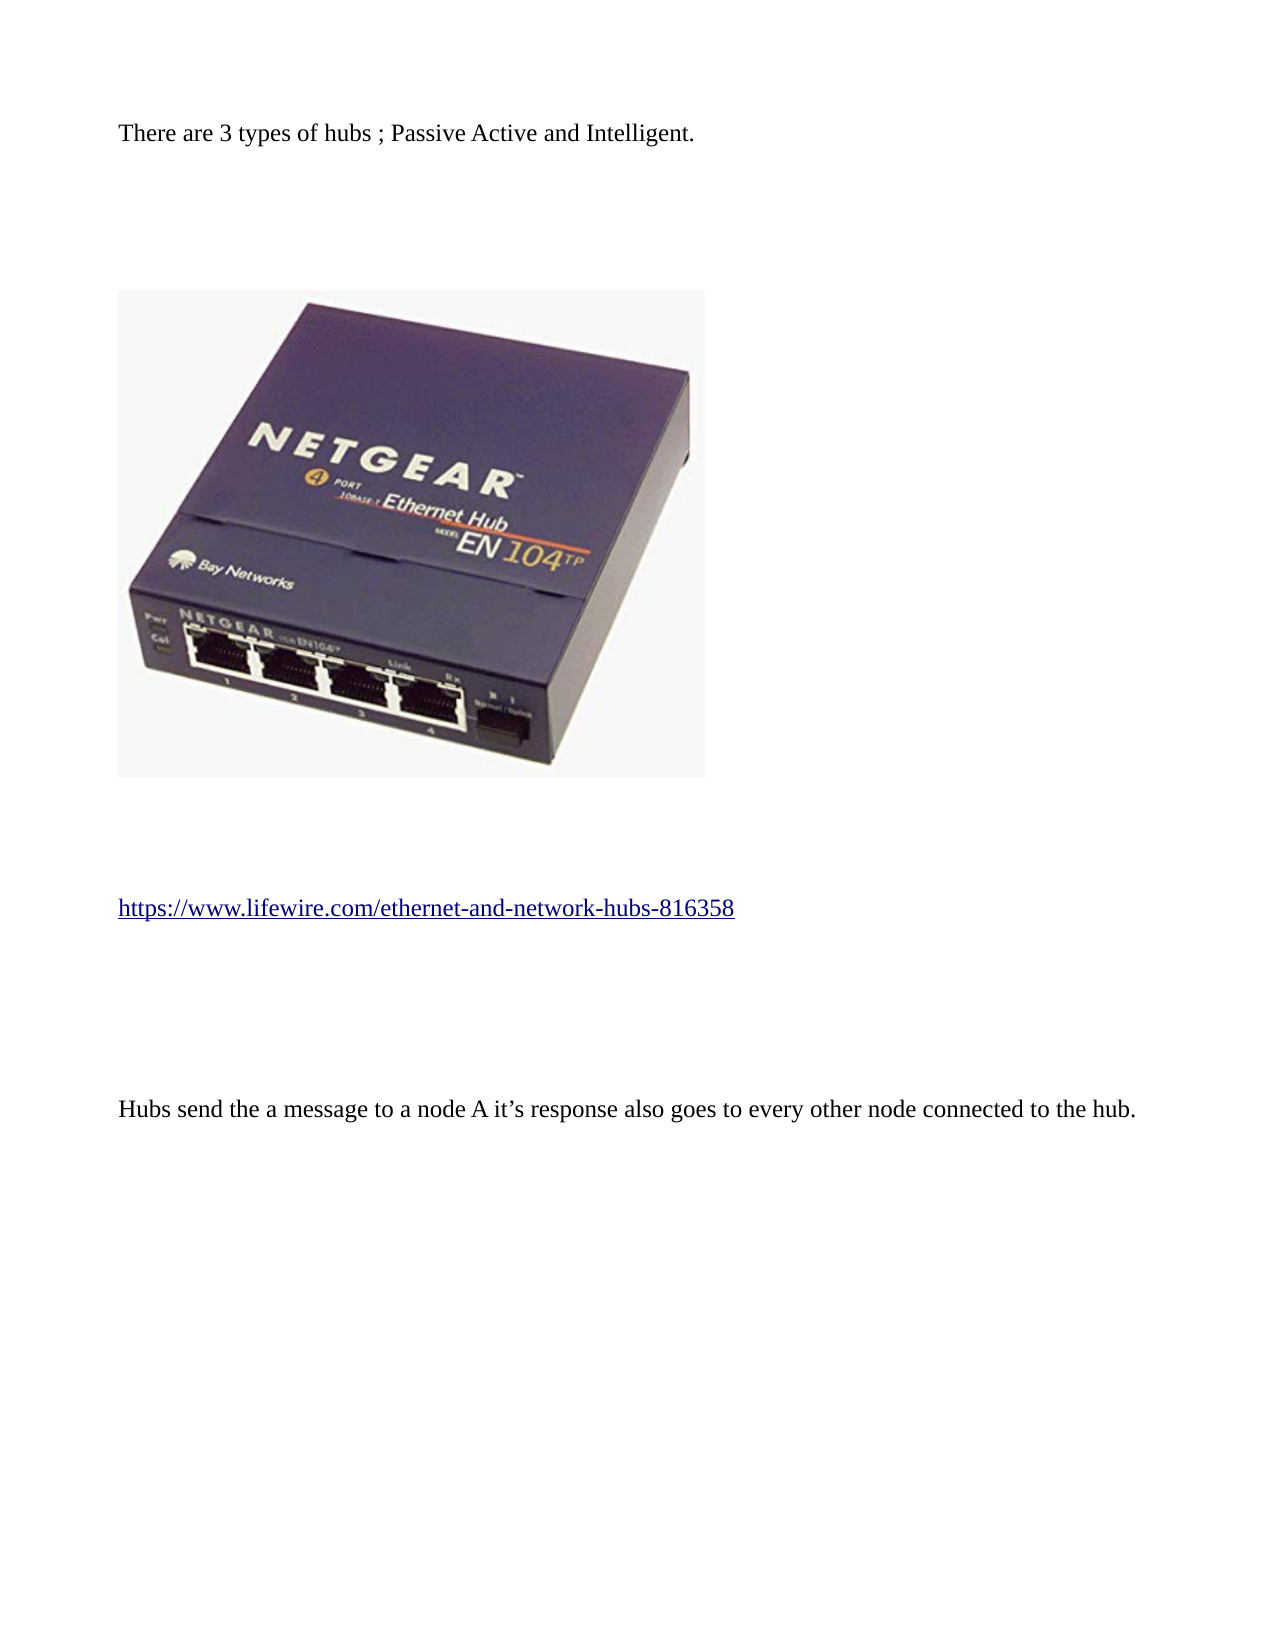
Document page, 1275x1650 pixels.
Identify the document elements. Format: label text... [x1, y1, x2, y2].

text https://www.lifewire.com/ethernet-and-network-hubs-816358 [118, 893, 1157, 922]
text There are 3 types of hubs ; Passive Active and Intelligent. [118, 118, 1157, 147]
text Hubs send the a message to a node A it’s response also goes to every other node connected to the hub. [118, 1094, 1157, 1123]
